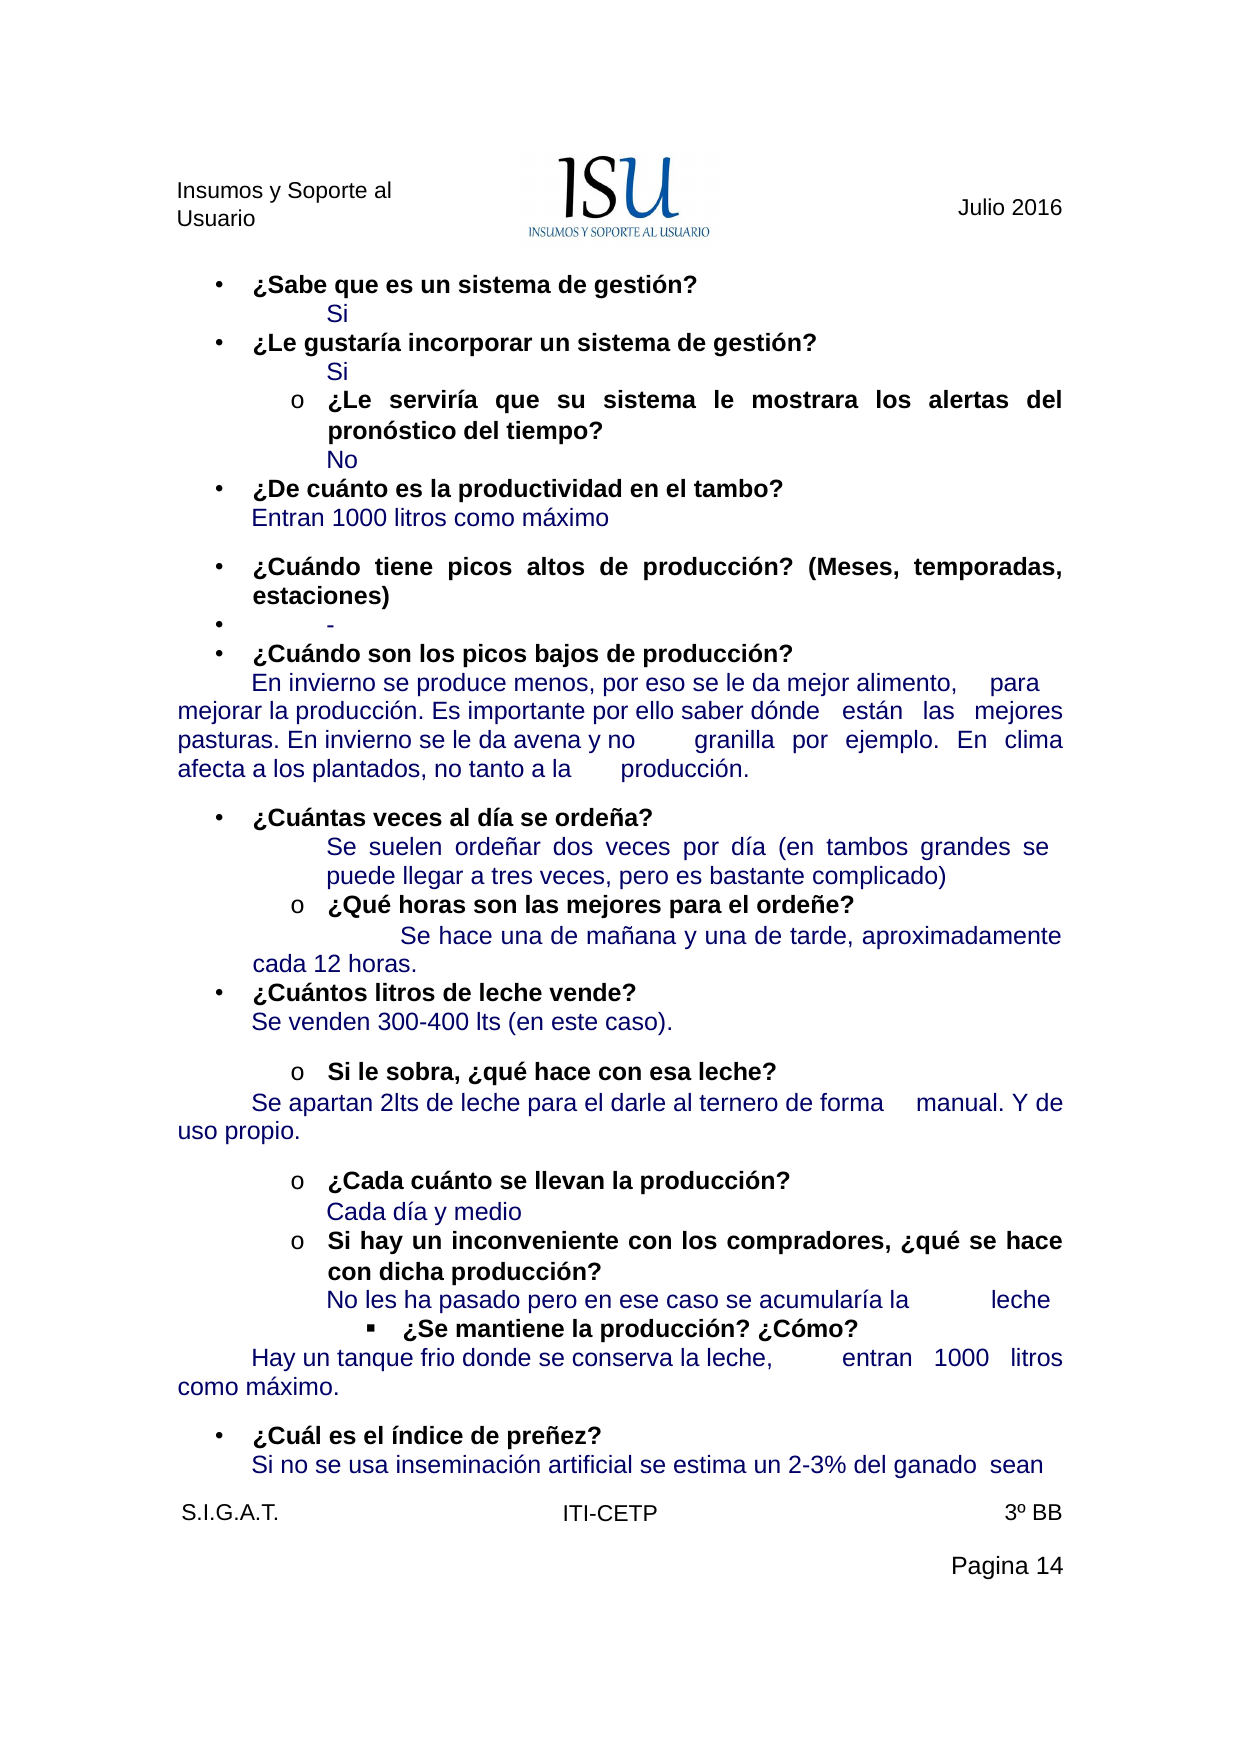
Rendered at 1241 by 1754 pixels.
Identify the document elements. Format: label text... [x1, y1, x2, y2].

list ¿Se mantiene la producción? ¿Cómo? [365, 1314, 1063, 1343]
list Se hace una de mañana y una de tarde, aproximadamente cada 12 horas. [252, 921, 1063, 978]
list ¿De cuánto es la productividad en el tambo? [215, 474, 1063, 503]
list - [215, 610, 1063, 639]
list ¿Cuál es el índice de preñez? [215, 1421, 1063, 1450]
text En invierno se produce menos, por eso se le da mejor alimento, para mejorar la producción. Es importante por ello saber dónde están las mejores pasturas. En invierno se le da avena y no granilla por ejemplo. En clima afecta a los plantados, no tanto a la producción. [177, 668, 1063, 783]
list ¿Sabe que es un sistema de gestión? [215, 270, 1063, 299]
list Si hay un inconveniente con los compradores, ¿qué se hace con dicha producción? [290, 1226, 1063, 1285]
list Si [252, 357, 1063, 385]
list ¿Le serviría que su sistema le mostrara los alertas del pronóstico del tiempo? [290, 385, 1063, 445]
list Se suelen ordeñar dos veces por día (en tambos grandes se puede llegar a tres veces, pero es bastante complicado) [252, 832, 1063, 890]
list Si [252, 299, 1063, 328]
text Se apartan 2lts de leche para el darle al ternero de forma manual. Y de uso propio. [177, 1088, 1063, 1145]
list ¿Qué horas son las mejores para el ordeñe? [290, 890, 1063, 921]
text Si no se usa inseminación artificial se estima un 2-3% del ganado sean [177, 1450, 1063, 1479]
list No [252, 445, 1063, 474]
list No les ha pasado pero en ese caso se acumularía la leche [252, 1285, 1063, 1314]
text Hay un tanque frio donde se conserva la leche, entran 1000 litros como máximo. [177, 1343, 1063, 1400]
list ¿Cuántas veces al día se ordeña? [215, 803, 1063, 832]
list ¿Le gustaría incorporar un sistema de gestión? [215, 328, 1063, 357]
list ¿Cuándo tiene picos altos de producción? (Meses, temporadas, estaciones) [215, 552, 1063, 610]
list ¿Cada cuánto se llevan la producción? [290, 1166, 1063, 1197]
text Se venden 300-400 lts (en este caso). [177, 1007, 1063, 1036]
list Si le sobra, ¿qué hace con esa leche? [290, 1057, 1063, 1088]
text Entran 1000 litros como máximo [177, 503, 1063, 531]
list Cada día y medio [252, 1197, 1063, 1226]
list ¿Cuándo son los picos bajos de producción? [215, 639, 1063, 668]
list ¿Cuántos litros de leche vende? [215, 978, 1063, 1007]
